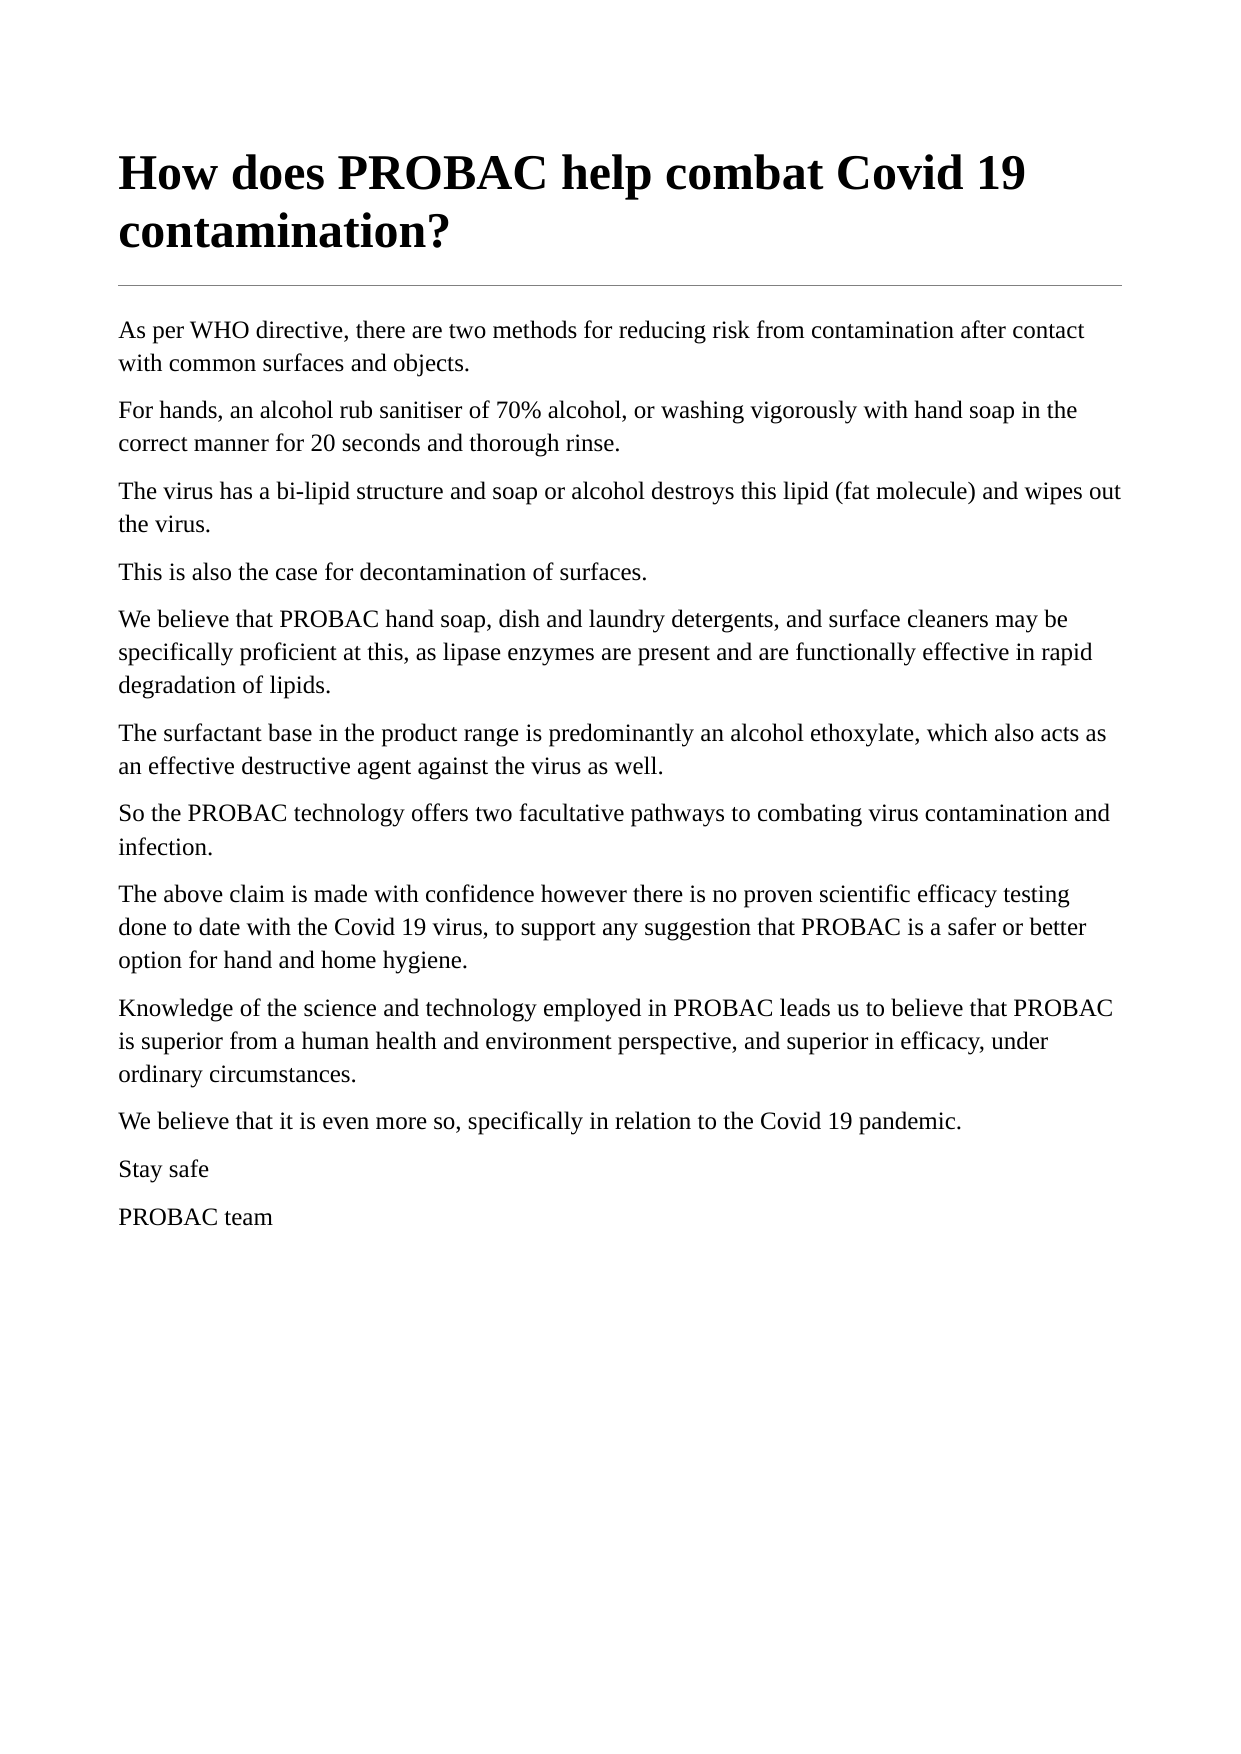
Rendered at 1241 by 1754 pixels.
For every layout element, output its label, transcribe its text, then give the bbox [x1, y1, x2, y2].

subtitle How does PROBAC help combat Covid 19 contamination? [118, 143, 1122, 258]
text Knowledge of the science and technology employed in PROBAC leads us to believe that PROBAC is superior from a human health and environment perspective, and superior in efficacy, under ordinary circumstances. [118, 993, 1122, 1088]
text PROBAC team [118, 1202, 1122, 1230]
text This is also the case for decontamination of surfaces. [118, 557, 1122, 585]
text For hands, an alcohol rub sanitiser of 70% alcohol, or washing vigorously with hand soap in the correct manner for 20 seconds and thorough rinse. [118, 395, 1122, 457]
text The surfactant base in the product range is predominantly an alcohol ethoxylate, which also acts as an effective destructive agent against the virus as well. [118, 718, 1122, 780]
text The virus has a bi-lipid structure and soap or alcohol destroys this lipid (fat molecule) and wipes out the virus. [118, 476, 1122, 538]
text As per WHO directive, there are two methods for reducing risk from contamination after contact with common surfaces and objects. [118, 315, 1122, 377]
text We believe that it is even more so, specifically in relation to the Covid 19 pandemic. [118, 1106, 1122, 1135]
text The above claim is made with confidence however there is no proven scientific efficacy testing done to date with the Covid 19 virus, to support any suggestion that PROBAC is a safer or better option for hand and home hygiene. [118, 879, 1122, 974]
text We believe that PROBAC hand soap, dish and laundry detergents, and surface cleaners may be specifically proficient at this, as lipase enzymes are present and are functionally effective in rapid degradation of lipids. [118, 604, 1122, 699]
text Stay safe [118, 1154, 1122, 1183]
text So the PROBAC technology offers two facultative pathways to combating virus contamination and infection. [118, 798, 1122, 860]
